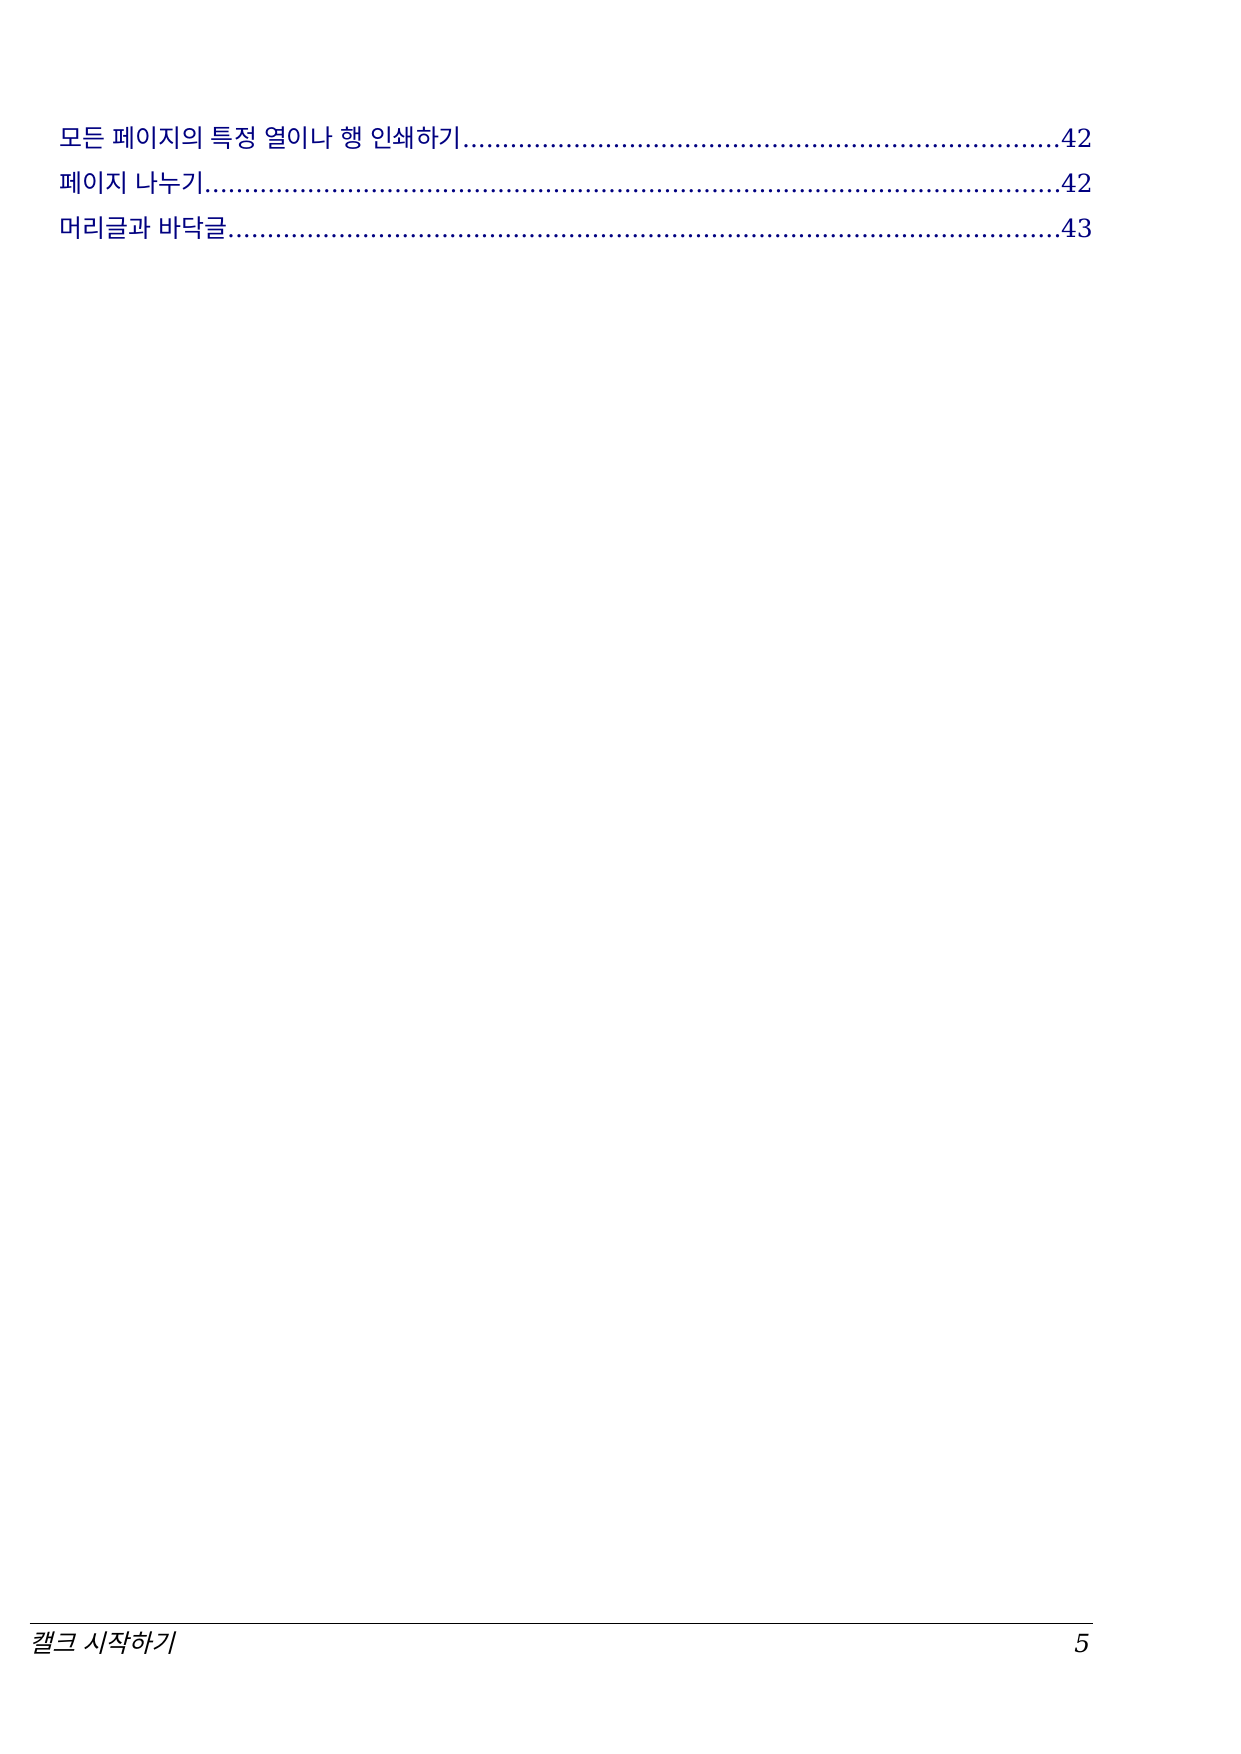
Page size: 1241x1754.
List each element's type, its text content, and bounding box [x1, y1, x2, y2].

text 머리글과 바닥글 43 [59, 208, 1093, 244]
text 페이지 나누기 42 [59, 163, 1093, 199]
text 모든 페이지의 특정 열이나 행 인쇄하기 42 [59, 118, 1093, 154]
